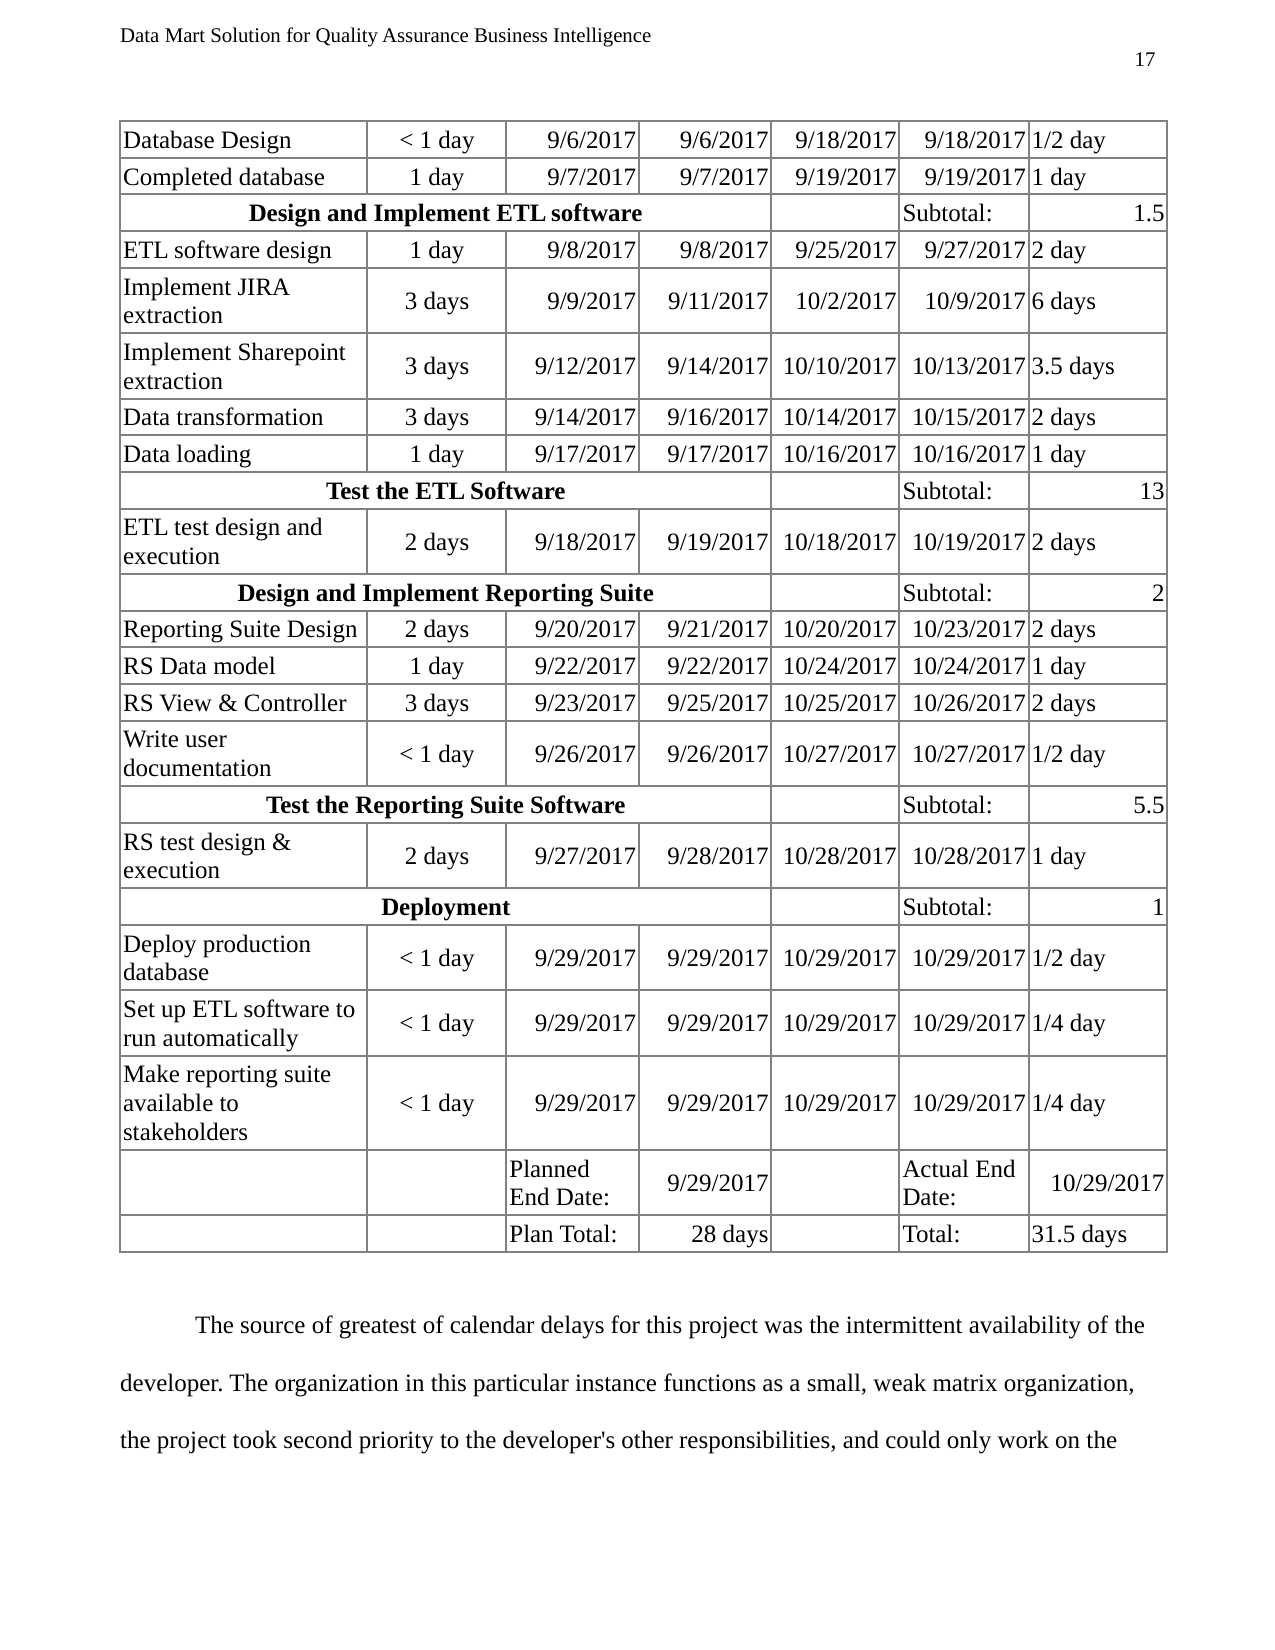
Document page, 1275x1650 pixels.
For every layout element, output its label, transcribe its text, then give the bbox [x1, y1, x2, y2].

table_cell 9/19/2017 [900, 159, 1028, 193]
table_cell Plan Total: [507, 1216, 638, 1251]
table_cell 10/14/2017 [772, 400, 898, 434]
table_cell 1/2 day [1030, 722, 1166, 785]
table_cell 10/2/2017 [772, 269, 898, 332]
table_cell < 1 day [368, 991, 505, 1054]
table_cell 3 days [368, 269, 505, 332]
table_cell 2 days [1030, 400, 1166, 434]
table_cell 9/29/2017 [640, 1057, 770, 1149]
table_cell 9/12/2017 [507, 334, 638, 397]
table_cell 9/14/2017 [507, 400, 638, 434]
table_cell 2 days [368, 510, 505, 573]
table_cell < 1 day [368, 926, 505, 989]
table_cell Design and Implement Reporting Suite [121, 575, 770, 609]
table_cell Test the ETL Software [121, 473, 770, 507]
table_cell Data transformation [121, 400, 366, 434]
table_cell 1/4 day [1030, 1057, 1166, 1149]
table_cell Make reporting suite available to stakeholders [121, 1057, 366, 1149]
table_cell [121, 1216, 366, 1251]
table_cell 10/18/2017 [772, 510, 898, 573]
table_cell [772, 1151, 898, 1214]
table_cell 9/25/2017 [640, 685, 770, 719]
table_cell 9/11/2017 [640, 269, 770, 332]
table_cell 9/28/2017 [640, 824, 770, 887]
table_cell 9/29/2017 [507, 1057, 638, 1149]
table_cell 1/2 day [1030, 122, 1166, 157]
table_cell 1 day [368, 159, 505, 193]
table_cell 9/29/2017 [507, 991, 638, 1054]
table_cell 10/29/2017 [900, 1057, 1028, 1149]
table_cell 10/27/2017 [900, 722, 1028, 785]
table_cell 9/9/2017 [507, 269, 638, 332]
table_cell 9/6/2017 [640, 122, 770, 157]
table_cell Data loading [121, 436, 366, 471]
table_cell 1 day [368, 648, 505, 683]
table_cell Reporting Suite Design [121, 612, 366, 646]
table_cell 3 days [368, 685, 505, 719]
table_cell 10/13/2017 [900, 334, 1028, 397]
table_cell 1 day [1030, 648, 1166, 683]
table_cell Deployment [121, 889, 770, 924]
table_cell 6 days [1030, 269, 1166, 332]
table_cell 1/2 day [1030, 926, 1166, 989]
table_cell 10/27/2017 [772, 722, 898, 785]
table_cell 10/15/2017 [900, 400, 1028, 434]
table_cell RS test design & execution [121, 824, 366, 887]
table_cell [772, 1216, 898, 1251]
table_cell 9/22/2017 [507, 648, 638, 683]
table_cell 31.5 days [1030, 1216, 1166, 1251]
table_cell [772, 889, 898, 924]
table_cell 1 day [368, 232, 505, 267]
table_cell 2 days [1030, 685, 1166, 719]
table_cell [121, 1151, 366, 1214]
table_cell 10/16/2017 [772, 436, 898, 471]
table_cell 10/16/2017 [900, 436, 1028, 471]
table_cell 9/26/2017 [507, 722, 638, 785]
table_cell Write user documentation [121, 722, 366, 785]
table_cell 9/22/2017 [640, 648, 770, 683]
table_cell Set up ETL software to run automatically [121, 991, 366, 1054]
table_cell 9/7/2017 [507, 159, 638, 193]
table_cell 1 day [1030, 436, 1166, 471]
table_cell Implement Sharepoint extraction [121, 334, 366, 397]
table_cell [772, 787, 898, 822]
table_cell 10/29/2017 [1030, 1151, 1166, 1214]
table_cell 9/25/2017 [772, 232, 898, 267]
table_cell 10/28/2017 [772, 824, 898, 887]
table_cell 3 days [368, 334, 505, 397]
table_cell [772, 473, 898, 507]
table_cell Test the Reporting Suite Software [121, 787, 770, 822]
table_cell Subtotal: [900, 889, 1028, 924]
table_cell 9/29/2017 [640, 1151, 770, 1214]
table_cell Database Design [121, 122, 366, 157]
table_cell 9/23/2017 [507, 685, 638, 719]
table_cell 3.5 days [1030, 334, 1166, 397]
table_cell [772, 195, 898, 230]
table_cell 10/29/2017 [900, 991, 1028, 1054]
table_cell 9/27/2017 [900, 232, 1028, 267]
table_cell < 1 day [368, 1057, 505, 1149]
table_cell 2 [1030, 575, 1166, 609]
table_cell 9/20/2017 [507, 612, 638, 646]
table_cell 28 days [640, 1216, 770, 1251]
table_cell RS Data model [121, 648, 366, 683]
table_cell 9/16/2017 [640, 400, 770, 434]
table_cell 10/28/2017 [900, 824, 1028, 887]
table_cell Deploy production database [121, 926, 366, 989]
table_cell 10/24/2017 [772, 648, 898, 683]
table_cell Design and Implement ETL software [121, 195, 770, 230]
table_cell [772, 575, 898, 609]
table_cell 10/29/2017 [772, 1057, 898, 1149]
table_cell 9/18/2017 [772, 122, 898, 157]
table_cell RS View & Controller [121, 685, 366, 719]
table_cell 9/17/2017 [507, 436, 638, 471]
table_cell 2 days [368, 612, 505, 646]
table_cell 1.5 [1030, 195, 1166, 230]
table_cell 10/26/2017 [900, 685, 1028, 719]
table_cell 13 [1030, 473, 1166, 507]
table_cell [368, 1216, 505, 1251]
table_cell Subtotal: [900, 473, 1028, 507]
table_cell 10/19/2017 [900, 510, 1028, 573]
table_cell 1 day [368, 436, 505, 471]
table_cell 2 days [1030, 510, 1166, 573]
table_cell 2 days [368, 824, 505, 887]
table_cell Completed database [121, 159, 366, 193]
table_cell 9/8/2017 [640, 232, 770, 267]
table_cell 10/29/2017 [772, 926, 898, 989]
table_cell 10/29/2017 [900, 926, 1028, 989]
table_cell 3 days [368, 400, 505, 434]
table_cell 2 days [1030, 612, 1166, 646]
table_cell 9/7/2017 [640, 159, 770, 193]
table_cell 9/21/2017 [640, 612, 770, 646]
table_cell 1 day [1030, 159, 1166, 193]
table_cell [368, 1151, 505, 1214]
table_cell Planned End Date: [507, 1151, 638, 1214]
table_cell 9/19/2017 [640, 510, 770, 573]
table_cell 10/29/2017 [772, 991, 898, 1054]
table_cell < 1 day [368, 122, 505, 157]
table_cell 9/6/2017 [507, 122, 638, 157]
table_cell < 1 day [368, 722, 505, 785]
text The source of greatest of calendar delays for this project was the intermittent availability of the developer. The organization in this particular instance functions as a small, weak matrix organization, the project took second priority to the developer's other responsibilities, and could only work on the [120, 1253, 1153, 1454]
table_cell 10/9/2017 [900, 269, 1028, 332]
table_cell 9/18/2017 [507, 510, 638, 573]
table_cell Subtotal: [900, 787, 1028, 822]
table_cell 9/19/2017 [772, 159, 898, 193]
table_cell 1 [1030, 889, 1166, 924]
table_cell Implement JIRA extraction [121, 269, 366, 332]
table_cell 9/14/2017 [640, 334, 770, 397]
table_cell 10/25/2017 [772, 685, 898, 719]
table_cell 9/29/2017 [640, 926, 770, 989]
table_cell 10/24/2017 [900, 648, 1028, 683]
table_cell ETL software design [121, 232, 366, 267]
table_cell 9/26/2017 [640, 722, 770, 785]
table_cell 10/23/2017 [900, 612, 1028, 646]
table_cell Subtotal: [900, 195, 1028, 230]
table_cell 9/17/2017 [640, 436, 770, 471]
table_cell 1 day [1030, 824, 1166, 887]
table_cell 9/8/2017 [507, 232, 638, 267]
table_cell 2 day [1030, 232, 1166, 267]
table_cell 10/10/2017 [772, 334, 898, 397]
table_cell 10/20/2017 [772, 612, 898, 646]
table_cell 1/4 day [1030, 991, 1166, 1054]
table_cell Actual End Date: [900, 1151, 1028, 1214]
table_cell 9/29/2017 [507, 926, 638, 989]
table_cell 9/18/2017 [900, 122, 1028, 157]
table_cell Total: [900, 1216, 1028, 1251]
table_cell Subtotal: [900, 575, 1028, 609]
table_cell 9/27/2017 [507, 824, 638, 887]
table_cell 9/29/2017 [640, 991, 770, 1054]
table_cell 5.5 [1030, 787, 1166, 822]
table_cell ETL test design and execution [121, 510, 366, 573]
